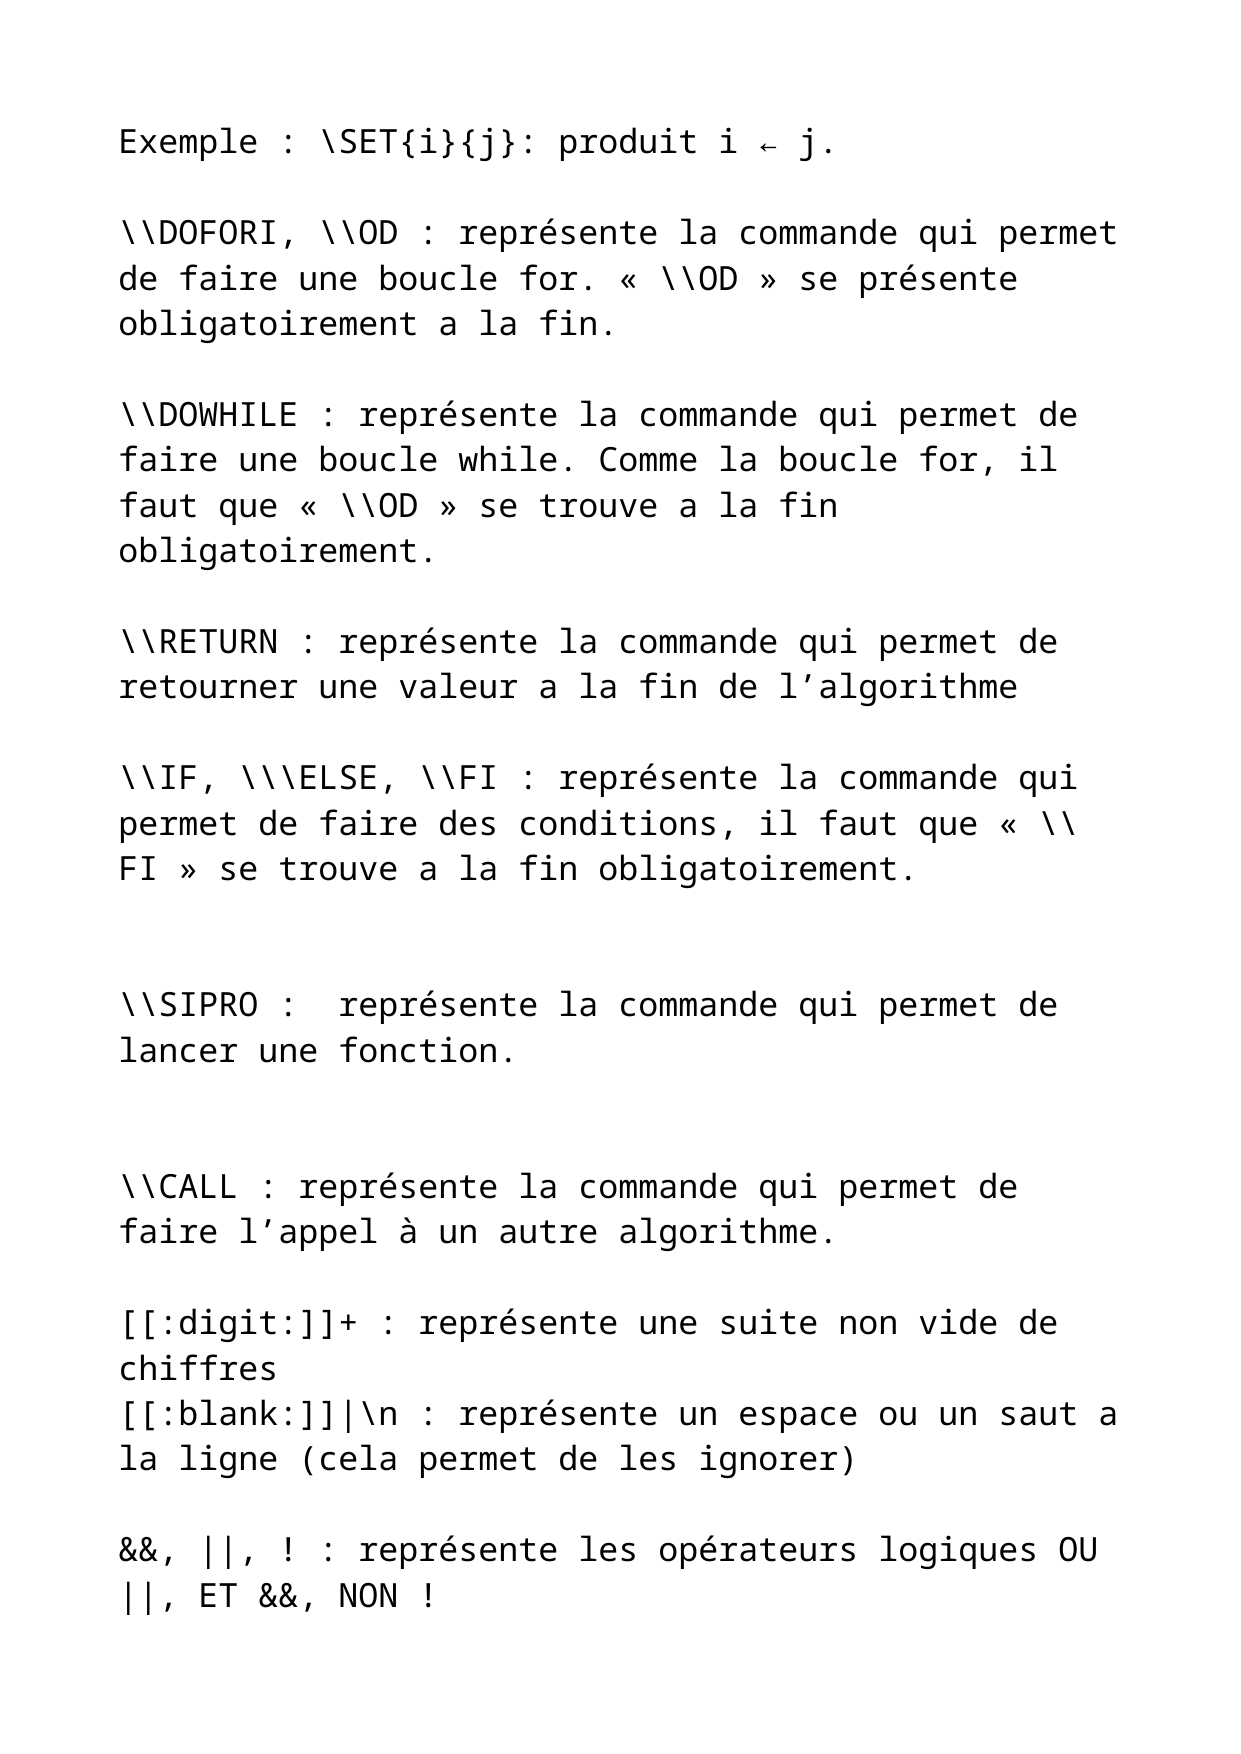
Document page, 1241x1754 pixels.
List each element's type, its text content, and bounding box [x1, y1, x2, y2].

text [[:digit:]]+ : représente une suite non vide de chiffres [118, 1299, 1122, 1390]
text \\IF, \\\ELSE, \\FI : représente la commande qui permet de faire des conditions, il faut que « \\FI » se trouve a la fin obligatoirement. [118, 754, 1122, 890]
text Exemple : \SET{i}{j}: produit i ← j. [118, 118, 1122, 163]
text &&, ||, ! : représente les opérateurs logiques OU ||, ET &&, NON ! [118, 1526, 1122, 1617]
text \\SIPRO : représente la commande qui permet de lancer une fonction. [118, 981, 1122, 1072]
text \\DOWHILE : représente la commande qui permet de faire une boucle while. Comme la boucle for, il faut que « \\OD » se trouve a la fin obligatoirement. [118, 391, 1122, 572]
text \\RETURN : représente la commande qui permet de retourner une valeur a la fin de l’algorithme [118, 618, 1122, 708]
text [[:blank:]]|\n : représente un espace ou un saut a la ligne (cela permet de les ignorer) [118, 1390, 1122, 1481]
text \\DOFORI, \\OD : représente la commande qui permet de faire une boucle for. « \\OD » se présente obligatoirement a la fin. [118, 209, 1122, 345]
text \\CALL : représente la commande qui permet de faire l’appel à un autre algorithme. [118, 1163, 1122, 1253]
